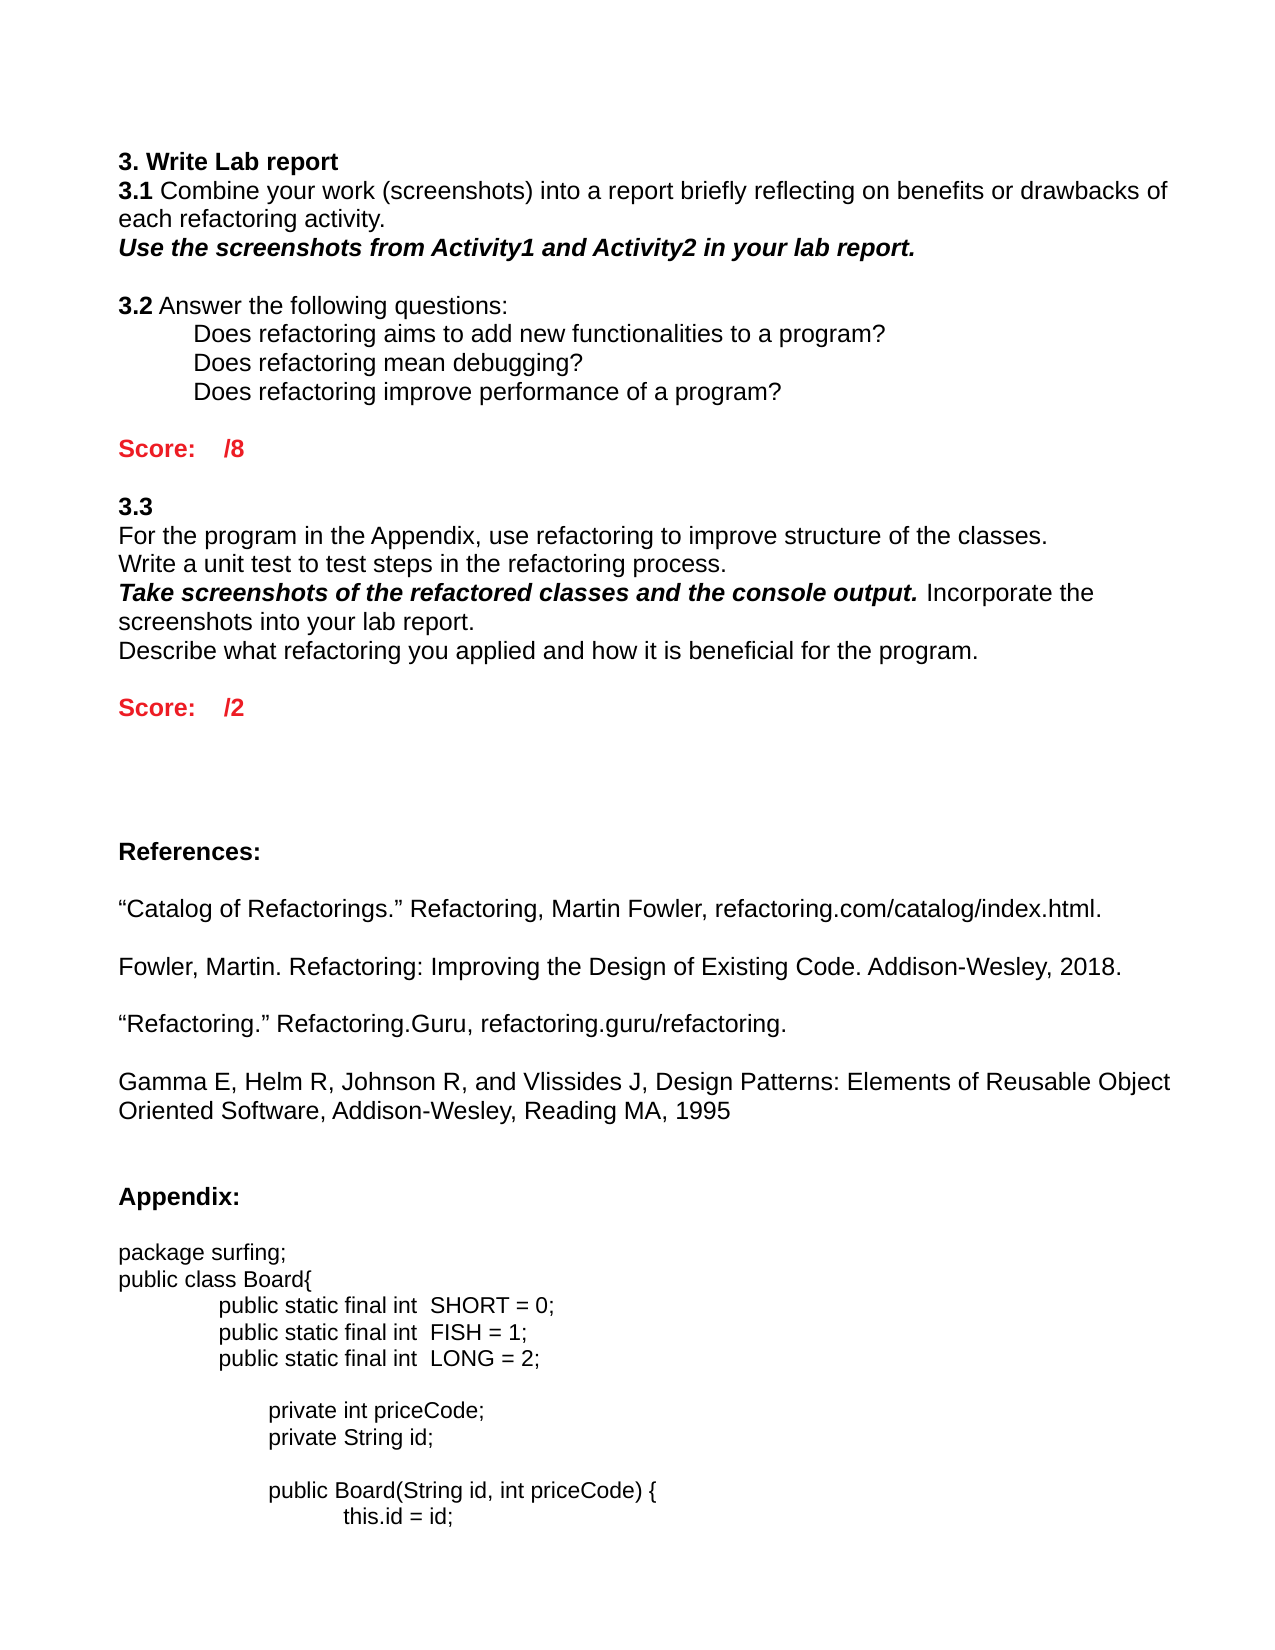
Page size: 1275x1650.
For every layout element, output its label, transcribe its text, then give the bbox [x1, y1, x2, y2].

text 3.3 [118, 492, 1198, 521]
text Appendix: [118, 1182, 1198, 1211]
text package surfing; [118, 1239, 1198, 1266]
text Does refactoring mean debugging? [118, 348, 1198, 377]
text Gamma E, Helm R, Johnson R, and Vlissides J, Design Patterns: Elements of Reusable Object Oriented Software, Addison-Wesley, Reading MA, 1995 [118, 1067, 1198, 1124]
text Write a unit test to test steps in the refactoring process. [118, 549, 1198, 578]
text Score: /8 [118, 434, 1198, 463]
text Does refactoring aims to add new functionalities to a program? [118, 319, 1198, 348]
text public static final int SHORT = 0; [118, 1292, 1198, 1318]
text “Catalog of Refactorings.” Refactoring, Martin Fowler, refactoring.com/catalog/index.html. [118, 894, 1198, 923]
text 3. Write Lab report [118, 147, 1198, 176]
text Does refactoring improve performance of a program? [118, 377, 1198, 406]
text 3.2 Answer the following questions: [118, 291, 1198, 319]
text private int priceCode; [118, 1397, 1198, 1424]
text public class Board{ [118, 1266, 1198, 1292]
text public static final int LONG = 2; [118, 1345, 1198, 1371]
text Describe what refactoring you applied and how it is beneficial for the program. [118, 636, 1198, 664]
text References: [118, 837, 1198, 866]
text “Refactoring.” Refactoring.Guru, refactoring.guru/refactoring. [118, 1009, 1198, 1038]
text public Board(String id, int priceCode) { [118, 1477, 1198, 1503]
text public static final int FISH = 1; [118, 1318, 1198, 1345]
text 3.1 Combine your work (screenshots) into a report briefly reflecting on benefits or drawbacks of each refactoring activity. [118, 176, 1198, 233]
text Use the screenshots from Activity1 and Activity2 in your lab report. [118, 233, 1198, 262]
text For the program in the Appendix, use refactoring to improve structure of the classes. [118, 521, 1198, 549]
text Score: /2 [118, 693, 1198, 722]
text this.id = id; [118, 1503, 1198, 1529]
text Fowler, Martin. Refactoring: Improving the Design of Existing Code. Addison-Wesley, 2018. [118, 952, 1198, 981]
text private String id; [118, 1424, 1198, 1450]
text Take screenshots of the refactored classes and the console output. Incorporate the screenshots into your lab report. [118, 578, 1198, 636]
